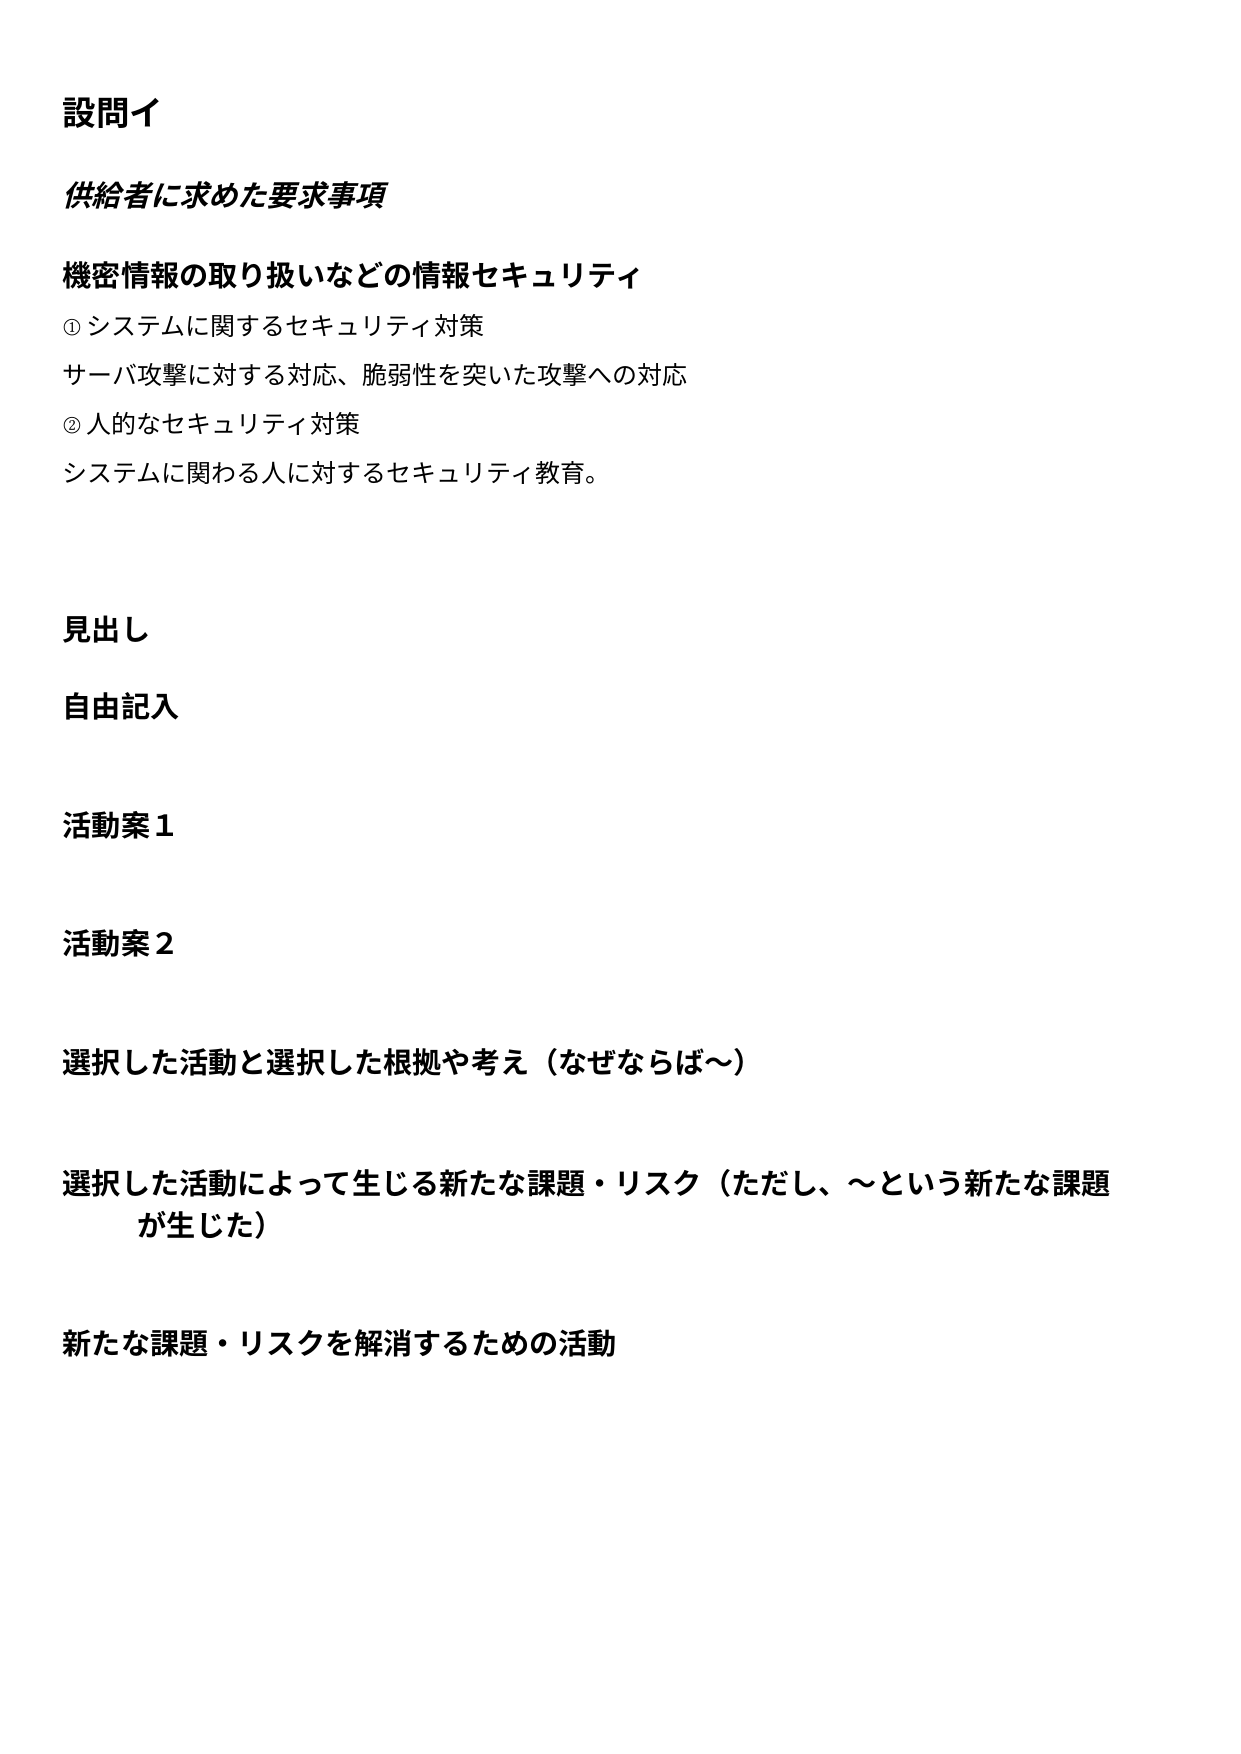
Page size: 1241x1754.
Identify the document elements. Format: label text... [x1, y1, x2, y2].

text システムに関わる人に対するセキュリティ教育。 [62, 453, 1122, 489]
subtitle 活動案１ [62, 805, 1122, 845]
subtitle 選択した活動と選択した根拠や考え（なぜならば～） [62, 1042, 1122, 1082]
subtitle 機密情報の取り扱いなどの情報セキュリティ [62, 252, 1122, 294]
subtitle 供給者に求めた要求事項 [62, 172, 1122, 214]
text ②人的なセキュリティ対策 [62, 404, 1122, 441]
text ①システムに関するセキュリティ対策 [62, 307, 1122, 343]
subtitle 新たな課題・リスクを解消するための活動 [62, 1324, 1122, 1363]
subtitle 選択した活動によって生じる新たな課題・リスク（ただし、～という新たな課題が生じた） [62, 1160, 1122, 1245]
subtitle 活動案２ [62, 923, 1122, 963]
subtitle 自由記入 [62, 687, 1122, 726]
subtitle 設問イ [62, 89, 1122, 135]
text サーバ攻撃に対する対応、脆弱性を突いた攻撃への対応 [62, 356, 1122, 392]
subtitle 見出し [62, 609, 1122, 649]
